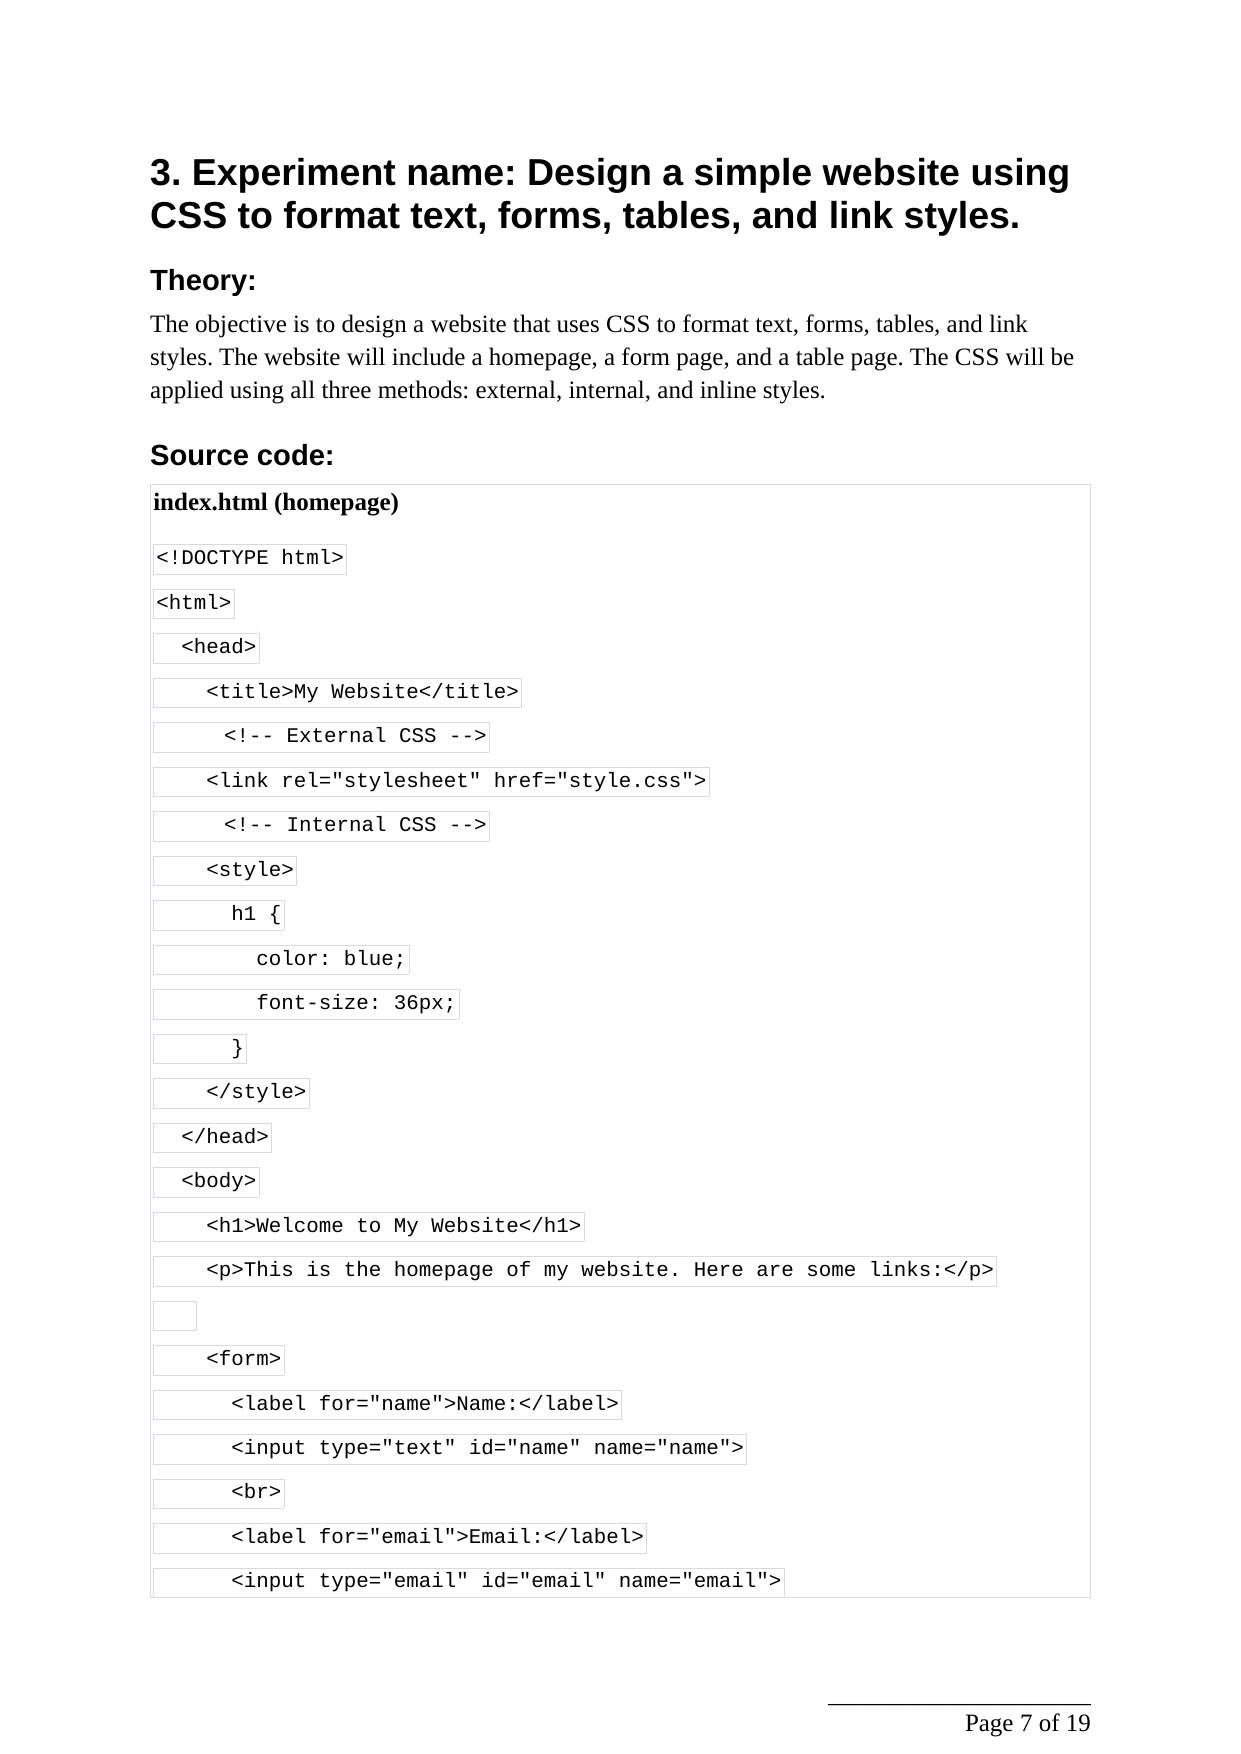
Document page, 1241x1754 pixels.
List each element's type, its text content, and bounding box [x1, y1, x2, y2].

text </head> [151, 1119, 1090, 1152]
text <h1>Welcome to My Website</h1> [151, 1208, 1090, 1241]
subtitle Source code: [150, 438, 1091, 471]
text <p>This is the homepage of my website. Here are some links:</p> [151, 1253, 1090, 1286]
text } [151, 1031, 1090, 1063]
text <link rel="stylesheet" href="style.css"> [151, 764, 1090, 796]
text <!-- External CSS --> [151, 719, 1090, 752]
text <br> [151, 1475, 1090, 1508]
text <label for="email">Email:</label> [151, 1520, 1090, 1553]
text index.html (homepage) [151, 485, 1090, 515]
text <!-- Internal CSS --> [151, 808, 1090, 841]
text <style> [151, 853, 1090, 885]
text h1 { [151, 897, 1090, 930]
text <head> [151, 630, 1090, 663]
text </style> [151, 1075, 1090, 1108]
text The objective is to design a website that uses CSS to format text, forms, tables, and link styles. The website will include a homepage, a form page, and a table page. The CSS will be applied using all three methods: external, internal, and inline styles. [150, 309, 1091, 404]
subtitle Theory: [150, 263, 1091, 297]
text <label for="name">Name:</label> [151, 1386, 1090, 1419]
text <title>My Website</title> [151, 675, 1090, 707]
text <body> [151, 1164, 1090, 1197]
text <input type="text" id="name" name="name"> [151, 1431, 1090, 1464]
text <input type="email" id="email" name="email"> [151, 1564, 1090, 1597]
subtitle 3. Experiment name: Design a simple website using CSS to format text, forms, tables, and link styles. [150, 150, 1091, 236]
text <!DOCTYPE html> [151, 541, 1090, 574]
text <html> [151, 586, 1090, 618]
text color: blue; [151, 942, 1090, 974]
text font-size: 36px; [151, 986, 1090, 1019]
text <form> [151, 1342, 1090, 1375]
